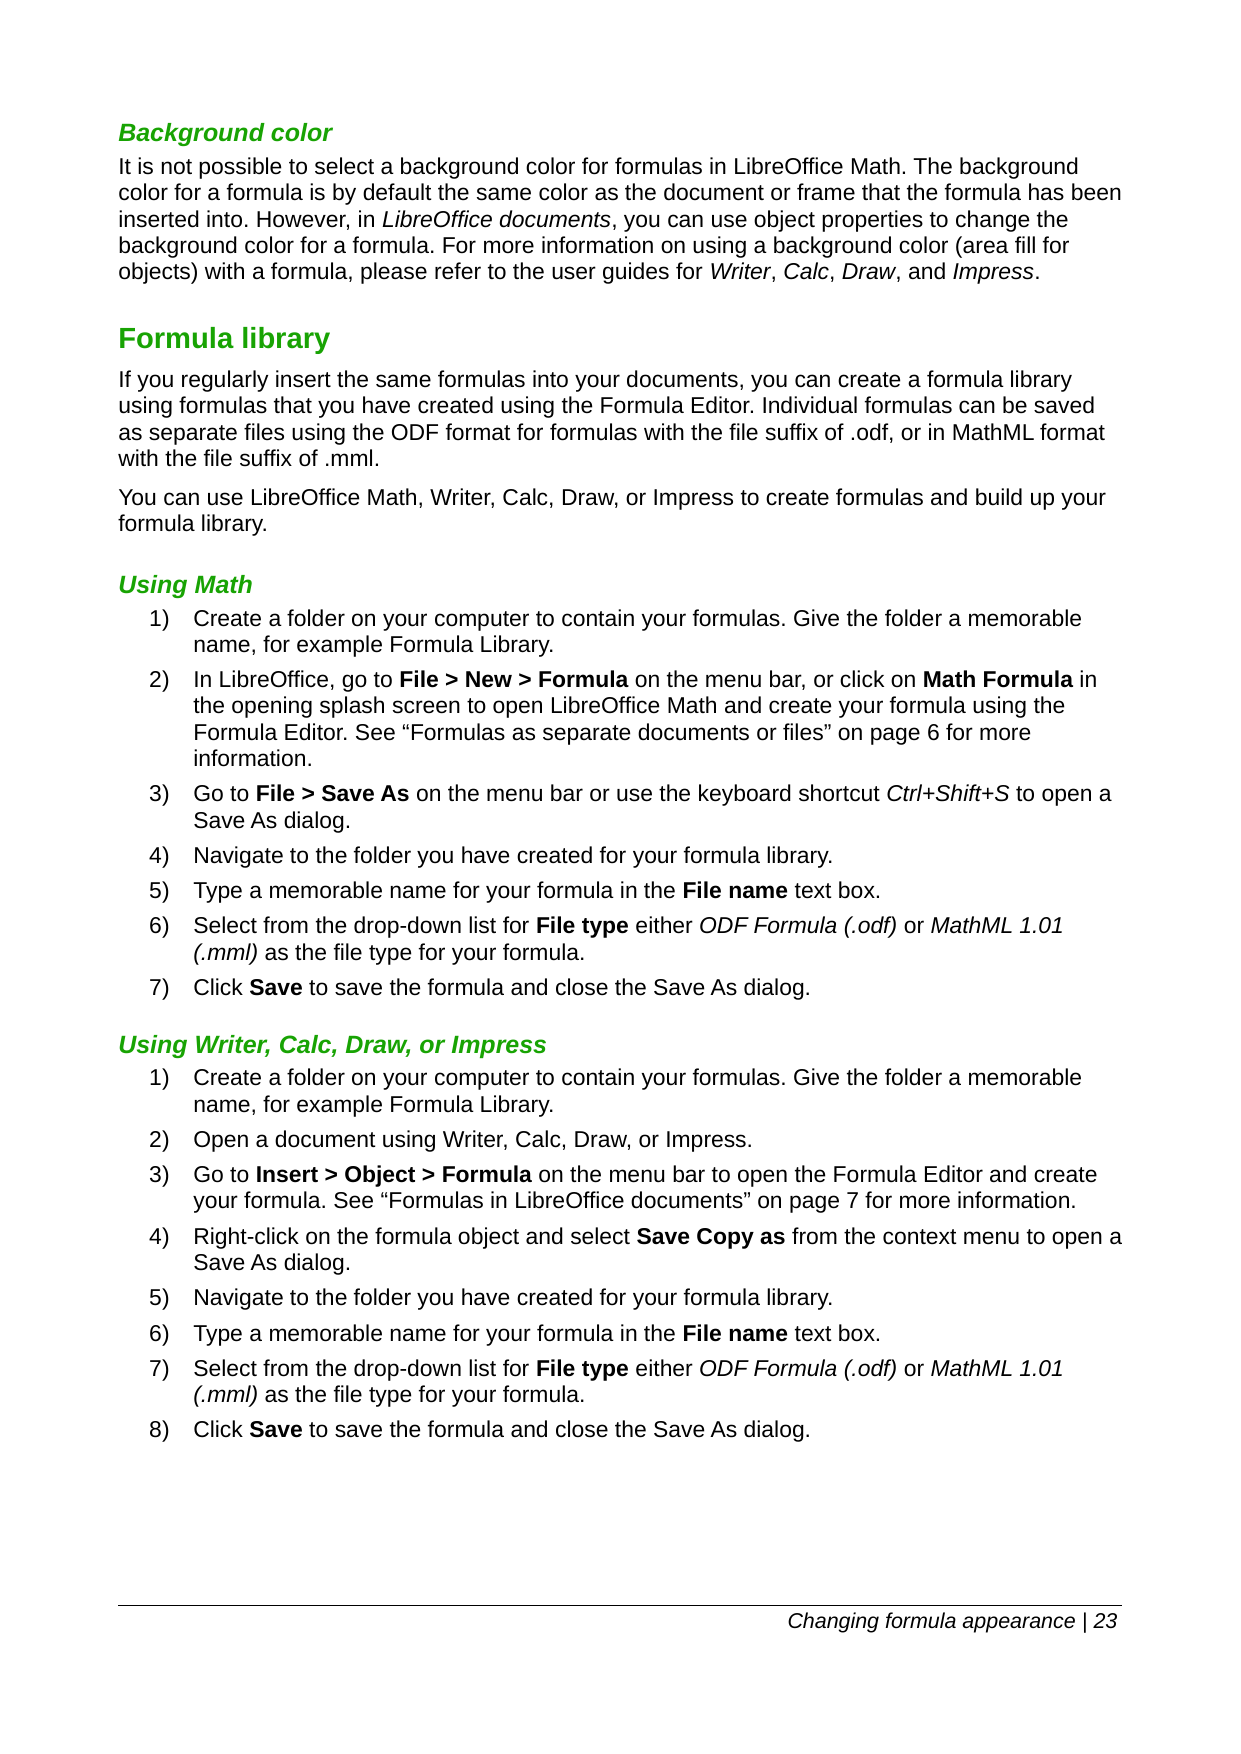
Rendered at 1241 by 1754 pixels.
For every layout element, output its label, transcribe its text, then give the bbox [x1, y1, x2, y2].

list Navigate to the folder you have created for your formula library. [169, 1284, 1122, 1311]
list Type a memorable name for your formula in the File name text box. [169, 877, 1122, 903]
list Select from the drop-down list for File type either ODF Formula (.odf) or MathML 1.01 (.mml) as the file type for your formula. [169, 912, 1122, 965]
text If you regularly insert the same formulas into your documents, you can create a formula library using formulas that you have created using the Formula Editor. Individual formulas can be saved as separate files using the ODF format for formulas with the file suffix of .odf, or in MathML format with the file suffix of .mml. [118, 366, 1122, 471]
subtitle Background color [118, 118, 1122, 147]
list Click Save to save the formula and close the Save As dialog. [169, 974, 1122, 1000]
text It is not possible to select a background color for formulas in LibreOffice Math. The background color for a formula is by default the same color as the document or frame that the formula has been inserted into. However, in LibreOffice documents, you can use object properties to change the background color for a formula. For more information on using a background color (area fill for objects) with a formula, please refer to the user guides for Writer, Calc, Draw, and Impress. [118, 153, 1122, 284]
list Click Save to save the formula and close the Save As dialog. [169, 1416, 1122, 1443]
text You can use LibreOffice Math, Writer, Calc, Draw, or Impress to create formulas and build up your formula library. [118, 484, 1122, 537]
list Select from the drop-down list for File type either ODF Formula (.odf) or MathML 1.01 (.mml) as the file type for your formula. [169, 1355, 1122, 1407]
subtitle Using Writer, Calc, Draw, or Impress [118, 1030, 1122, 1058]
list In LibreOffice, go to File > New > Formula on the menu bar, or click on Math Formula in the opening splash screen to open LibreOffice Math and create your formula using the Formula Editor. See “Formulas as separate documents or files” on page 6 for more information. [169, 666, 1122, 771]
list Navigate to the folder you have created for your formula library. [169, 842, 1122, 868]
list Open a document using Writer, Calc, Draw, or Impress. [169, 1126, 1122, 1152]
subtitle Using Math [118, 570, 1122, 598]
subtitle Formula library [118, 321, 1122, 354]
list Type a memorable name for your formula in the File name text box. [169, 1319, 1122, 1346]
list Go to Insert > Object > Formula on the menu bar to open the Formula Editor and create your formula. See “Formulas in LibreOffice documents” on page 7 for more information. [169, 1161, 1122, 1214]
list Go to File > Save As on the menu bar or use the keyboard shortcut Ctrl+Shift+S to open a Save As dialog. [169, 780, 1122, 833]
list Right-click on the formula object and select Save Copy as from the context menu to open a Save As dialog. [169, 1223, 1122, 1275]
list Create a folder on your computer to contain your formulas. Give the folder a memorable name, for example Formula Library. [169, 1064, 1122, 1117]
list Create a folder on your computer to contain your formulas. Give the folder a memorable name, for example Formula Library. [169, 604, 1122, 657]
